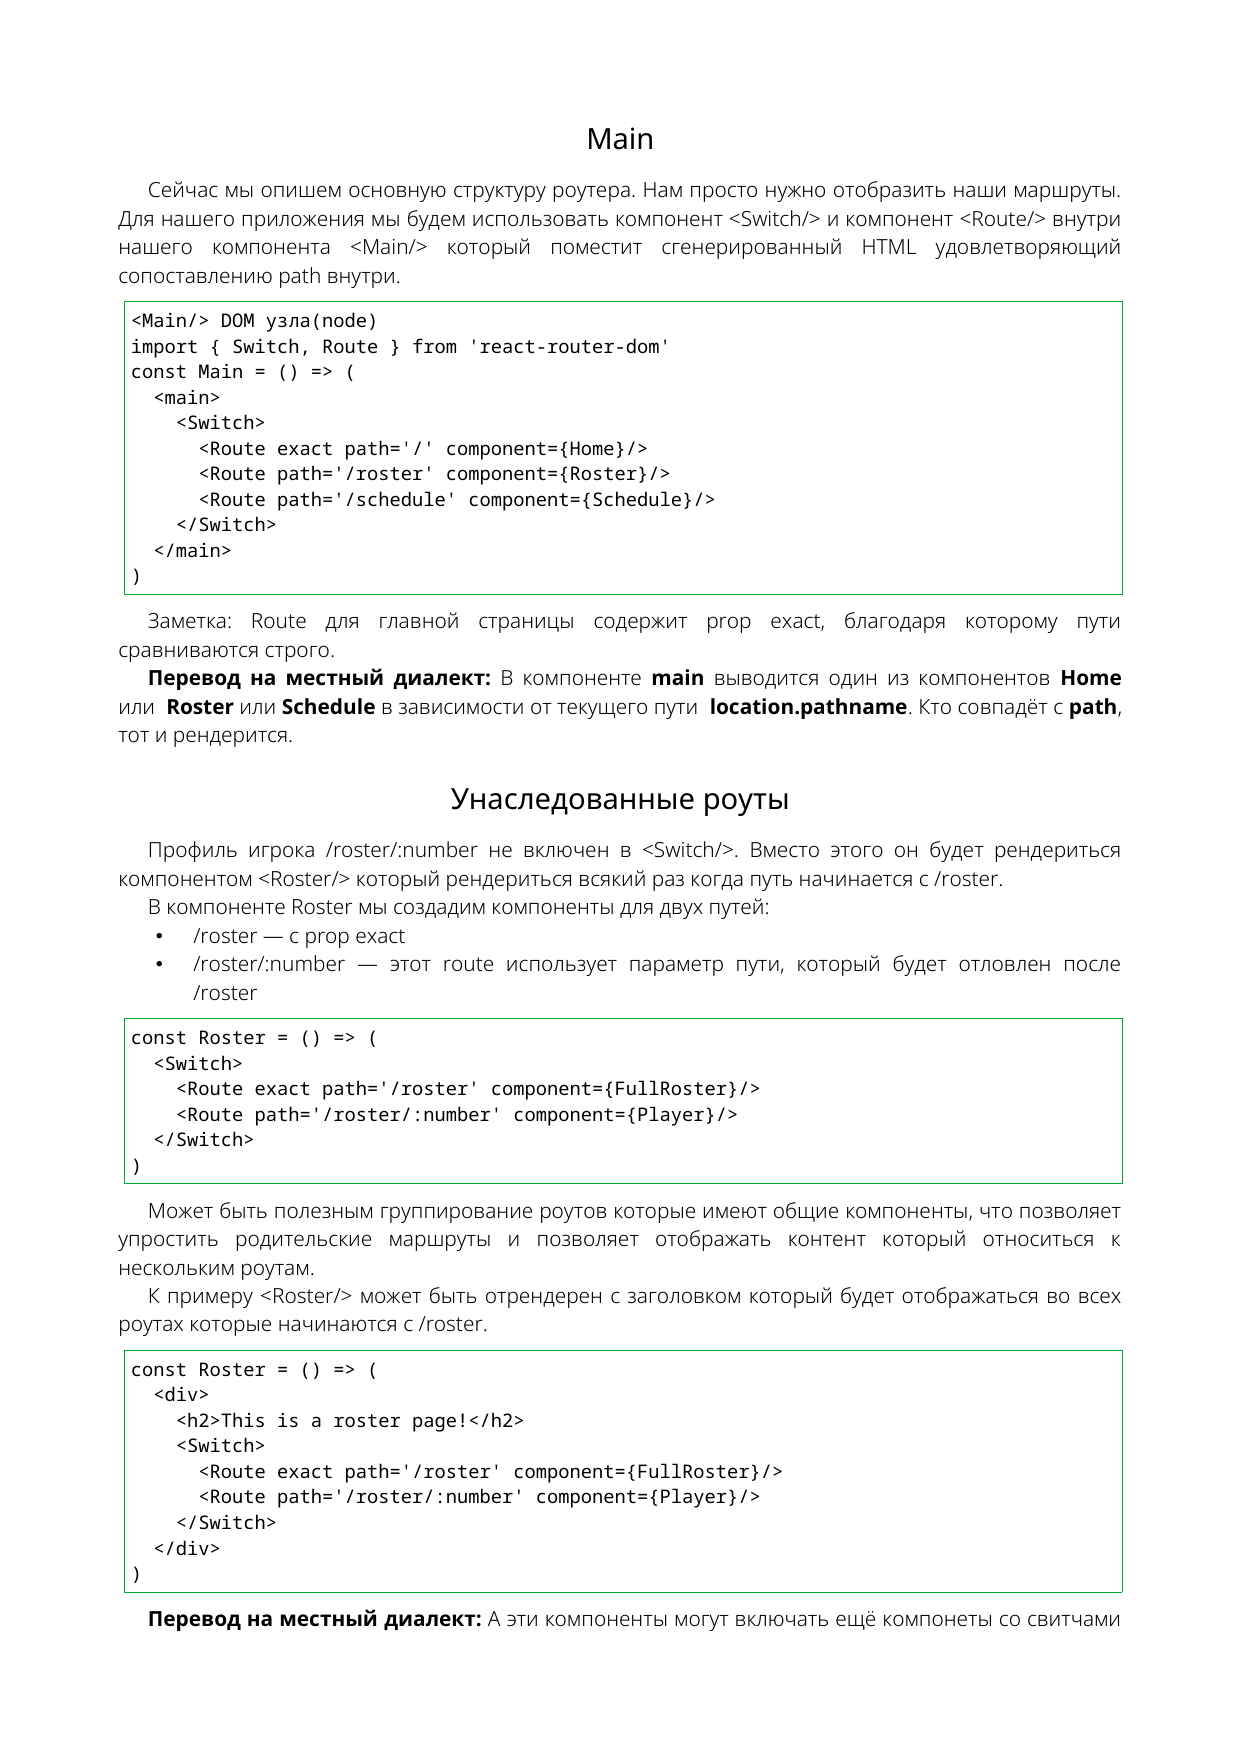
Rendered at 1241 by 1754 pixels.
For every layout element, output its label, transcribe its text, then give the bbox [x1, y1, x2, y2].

list /roster — с prop exact [156, 921, 1122, 949]
text <div> [125, 1375, 1122, 1401]
text </Switch> [125, 1503, 1122, 1528]
subtitle Унаследованные роуты [118, 778, 1122, 818]
text Профиль игрока /roster/:number не включен в <Switch/>. Вместо этого он будет рендериться компонентом <Roster/> который рендериться всякий раз когда путь начинается с /roster. [118, 836, 1122, 892]
text import { Switch, Route } from 'react-router-dom' [125, 327, 1122, 352]
text ) [125, 1554, 1122, 1592]
text <Switch> [125, 403, 1122, 429]
text <Route path='/roster/:number' component={Player}/> [125, 1477, 1122, 1503]
text Заметка: Route для главной страницы содержит prop exact, благодаря которому пути сравниваются строго. [118, 606, 1122, 663]
text <Route path='/roster' component={Roster}/> [125, 454, 1122, 480]
text <Switch> [125, 1043, 1122, 1069]
text ) [125, 1146, 1122, 1183]
text Сейчас мы опишем основную структуру роутера. Нам просто нужно отобразить наши маршруты. Для нашего приложения мы будем использовать компонент <Switch/> и компонент <Route/> внутри нашего компонента <Main/> который поместит сгенерированный HTML удовлетворяющий сопоставлению path внутри. [118, 176, 1122, 289]
text </Switch> [125, 505, 1122, 531]
text const Roster = () => ( [125, 1019, 1122, 1043]
text В компоненте Roster мы создадим компоненты для двух путей: [118, 892, 1122, 921]
list /roster/:number — этот route использует параметр пути, который будет отловлен после /roster [156, 949, 1122, 1006]
text </div> [125, 1528, 1122, 1554]
text <Route exact path='/' component={Home}/> [125, 429, 1122, 454]
text <h2>This is a roster page!</h2> [125, 1401, 1122, 1426]
text <Route path='/schedule' component={Schedule}/> [125, 480, 1122, 505]
text const Roster = () => ( [125, 1351, 1122, 1375]
text ) [125, 556, 1122, 594]
text Перевод на местный диалект: В компоненте main выводится один из компонентов Home или Roster или Schedule в зависимости от текущего пути location.pathname. Кто совпадёт с path, тот и рендерится. [118, 663, 1122, 749]
text <Main/> DOM узла(node) [125, 302, 1122, 327]
text <main> [125, 378, 1122, 403]
text <Route path='/roster/:number' component={Player}/> [125, 1094, 1122, 1120]
text К примеру <Roster/> может быть отрендерен с заголовком который будет отображаться во всех роутах которые начинаются с /roster. [118, 1281, 1122, 1338]
text </main> [125, 531, 1122, 556]
text Перевод на местный диалект: А эти компоненты могут включать ещё компонеты со свитчами [118, 1604, 1122, 1632]
text Может быть полезным группирование роутов которые имеют общие компоненты, что позволяет упростить родительские маршруты и позволяет отображать контент который относиться к нескольким роутам. [118, 1196, 1122, 1281]
text <Route exact path='/roster' component={FullRoster}/> [125, 1069, 1122, 1094]
text </Switch> [125, 1120, 1122, 1146]
text <Route exact path='/roster' component={FullRoster}/> [125, 1452, 1122, 1477]
text <Switch> [125, 1426, 1122, 1452]
text const Main = () => ( [125, 352, 1122, 378]
subtitle Main [118, 118, 1122, 158]
